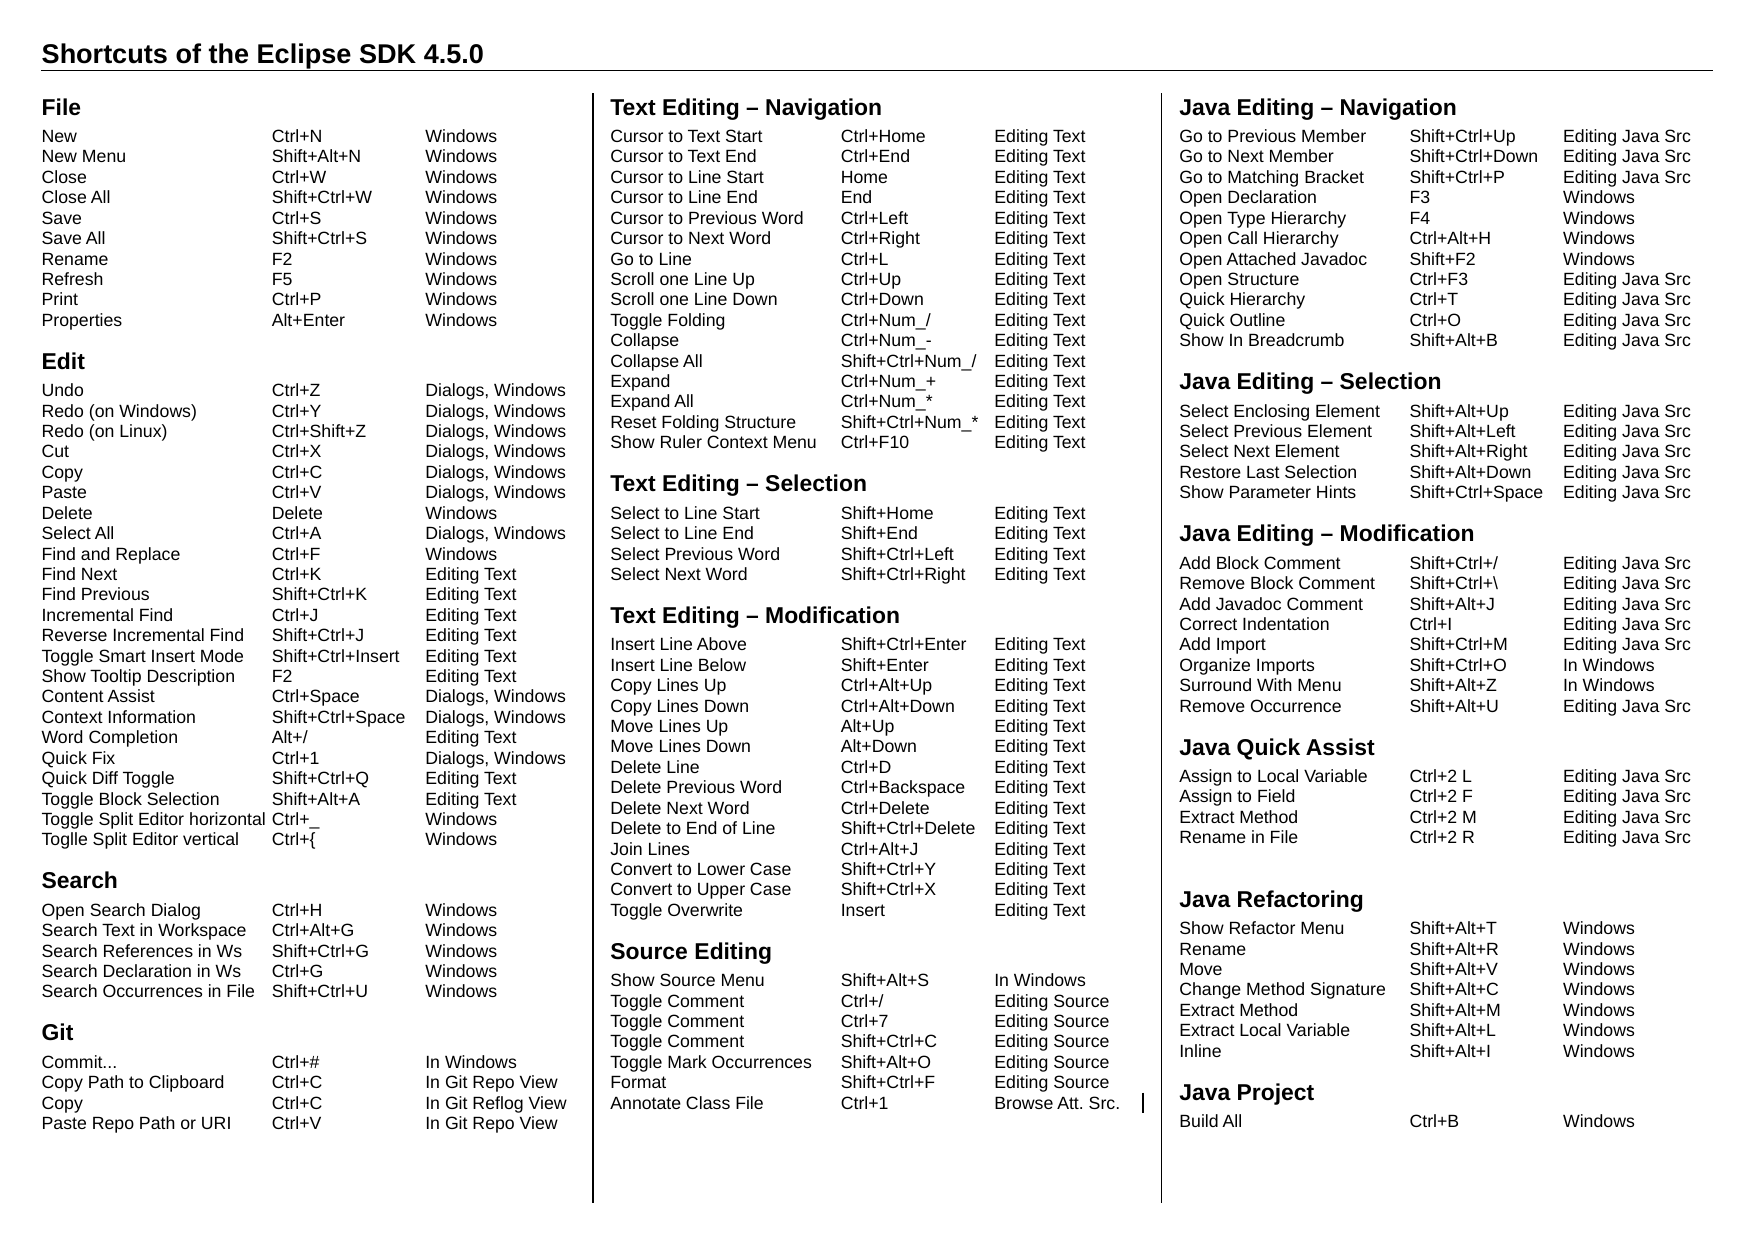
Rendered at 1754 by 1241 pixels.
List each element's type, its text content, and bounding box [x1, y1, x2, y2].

text Correct Indentation Ctrl+I Editing Java Src [1179, 614, 1713, 634]
text Expand All Ctrl+Num_* Editing Text [610, 391, 1144, 412]
text Toggle Split Editor horizontal Ctrl+_ Windows [41, 809, 575, 829]
text Rename F2 Windows [41, 248, 575, 269]
subtitle Java Project [1179, 1078, 1713, 1105]
text Build All Ctrl+B Windows [1179, 1111, 1713, 1131]
text Find and Replace Ctrl+F Windows [41, 543, 575, 564]
text Show Tooltip Description F2 Editing Text [41, 666, 575, 686]
subtitle File [41, 93, 575, 120]
text Copy Path to Clipboard Ctrl+C In Git Repo View [41, 1072, 575, 1092]
text Copy Lines Down Ctrl+Alt+Down Editing Text [610, 695, 1144, 716]
subtitle Text Editing – Selection [610, 470, 1144, 496]
text Toggle Comment Shift+Ctrl+C Editing Source [610, 1031, 1144, 1052]
text Insert Line Below Shift+Enter Editing Text [610, 654, 1144, 675]
subtitle Java Refactoring [1179, 886, 1713, 912]
text Format Shift+Ctrl+F Editing Source [610, 1072, 1144, 1092]
text Close Ctrl+W Windows [41, 167, 575, 187]
text Go to Matching Bracket Shift+Ctrl+P Editing Java Src [1179, 167, 1713, 187]
text Delete Previous Word Ctrl+Backspace Editing Text [610, 777, 1144, 797]
text Insert Line Above Shift+Ctrl+Enter Editing Text [610, 634, 1144, 654]
text Select Previous Word Shift+Ctrl+Left Editing Text [610, 543, 1144, 564]
subtitle Search [41, 867, 575, 893]
text Copy Lines Up Ctrl+Alt+Up Editing Text [610, 675, 1144, 695]
text Move Lines Up Alt+Up Editing Text [610, 716, 1144, 736]
text Show Ruler Context Menu Ctrl+F10 Editing Text [610, 432, 1144, 452]
text Select Enclosing Element Shift+Alt+Up Editing Java Src [1179, 400, 1713, 421]
text Cursor to Line End End Editing Text [610, 187, 1144, 207]
text Convert to Lower Case Shift+Ctrl+Y Editing Text [610, 859, 1144, 879]
text Toggle Comment Ctrl+/ Editing Source [610, 990, 1144, 1011]
text Open Attached Javadoc Shift+F2 Windows [1179, 248, 1713, 269]
text Select to Line Start Shift+Home Editing Text [610, 502, 1144, 523]
text Toglle Split Editor vertical Ctrl+{ Windows [41, 829, 575, 849]
text Add Javadoc Comment Shift+Alt+J Editing Java Src [1179, 593, 1713, 614]
text Add Import Shift+Ctrl+M Editing Java Src [1179, 634, 1713, 654]
text Reverse Incremental Find Shift+Ctrl+J Editing Text [41, 625, 575, 645]
text Commit... Ctrl+# In Windows [41, 1052, 575, 1072]
text Copy Ctrl+C Dialogs, Windows [41, 462, 575, 482]
text Extract Local Variable Shift+Alt+L Windows [1179, 1020, 1713, 1040]
subtitle Git [41, 1019, 575, 1046]
text Go to Line Ctrl+L Editing Text [610, 248, 1144, 269]
text Delete Next Word Ctrl+Delete Editing Text [610, 797, 1144, 818]
text Cursor to Text Start Ctrl+Home Editing Text [610, 126, 1144, 146]
text Quick Fix Ctrl+1 Dialogs, Windows [41, 747, 575, 768]
text Surround With Menu Shift+Alt+Z In Windows [1179, 675, 1713, 695]
text Cursor to Line Start Home Editing Text [610, 167, 1144, 187]
text Reset Folding Structure Shift+Ctrl+Num_* Editing Text [610, 412, 1144, 432]
text Select to Line End Shift+End Editing Text [610, 523, 1144, 543]
text Extract Method Ctrl+2 M Editing Java Src [1179, 807, 1713, 827]
text Move Lines Down Alt+Down Editing Text [610, 736, 1144, 757]
text Search Occurrences in File Shift+Ctrl+U Windows [41, 981, 575, 1002]
text Quick Diff Toggle Shift+Ctrl+Q Editing Text [41, 768, 575, 788]
text Find Previous Shift+Ctrl+K Editing Text [41, 584, 575, 604]
text Copy Ctrl+C In Git Reflog View [41, 1092, 575, 1113]
text Expand Ctrl+Num_+ Editing Text [610, 371, 1144, 391]
text Move Shift+Alt+V Windows [1179, 959, 1713, 979]
text Open Structure Ctrl+F3 Editing Java Src [1179, 269, 1713, 289]
text Save Ctrl+S Windows [41, 207, 575, 228]
text Toggle Block Selection Shift+Alt+A Editing Text [41, 788, 575, 809]
subtitle Edit [41, 348, 575, 374]
text Open Type Hierarchy F4 Windows [1179, 207, 1713, 228]
text Find Next Ctrl+K Editing Text [41, 564, 575, 584]
text Search References in Ws Shift+Ctrl+G Windows [41, 940, 575, 961]
subtitle Java Editing – Selection [1179, 368, 1713, 394]
text Word Completion Alt+/ Editing Text [41, 727, 575, 747]
text New Ctrl+N Windows [41, 126, 575, 146]
subtitle Java Quick Assist [1179, 733, 1713, 760]
text Scroll one Line Up Ctrl+Up Editing Text [610, 269, 1144, 289]
text Rename Shift+Alt+R Windows [1179, 938, 1713, 959]
text Join Lines Ctrl+Alt+J Editing Text [610, 838, 1144, 859]
text Quick Hierarchy Ctrl+T Editing Java Src [1179, 289, 1713, 309]
text Add Block Comment Shift+Ctrl+/ Editing Java Src [1179, 552, 1713, 573]
text Paste Repo Path or URI Ctrl+V In Git Repo View [41, 1113, 575, 1133]
text Assign to Field Ctrl+2 F Editing Java Src [1179, 786, 1713, 807]
text Annotate Class File Ctrl+1 Browse Att. Src. [610, 1092, 1143, 1113]
text Close All Shift+Ctrl+W Windows [41, 187, 575, 207]
text Delete to End of Line Shift+Ctrl+Delete Editing Text [610, 818, 1144, 838]
text Quick Outline Ctrl+O Editing Java Src [1179, 309, 1713, 330]
text Toggle Smart Insert Mode Shift+Ctrl+Insert Editing Text [41, 645, 575, 666]
text Rename in File Ctrl+2 R Editing Java Src [1179, 827, 1713, 847]
text Show In Breadcrumb Shift+Alt+B Editing Java Src [1179, 330, 1713, 350]
text Print Ctrl+P Windows [41, 289, 575, 309]
text Assign to Local Variable Ctrl+2 L Editing Java Src [1179, 766, 1713, 786]
text Select All Ctrl+A Dialogs, Windows [41, 523, 575, 543]
text Toggle Folding Ctrl+Num_/ Editing Text [610, 309, 1144, 330]
text Show Parameter Hints Shift+Ctrl+Space Editing Java Src [1179, 482, 1713, 502]
text Go to Next Member Shift+Ctrl+Down Editing Java Src [1179, 146, 1713, 167]
text Toggle Overwrite Insert Editing Text [610, 899, 1144, 920]
text Extract Method Shift+Alt+M Windows [1179, 999, 1713, 1020]
text Select Next Element Shift+Alt+Right Editing Java Src [1179, 441, 1713, 462]
text Select Previous Element Shift+Alt+Left Editing Java Src [1179, 421, 1713, 441]
text Delete Delete Windows [41, 502, 575, 523]
text Redo (on Windows) Ctrl+Y Dialogs, Windows [41, 400, 575, 421]
text Show Source Menu Shift+Alt+S In Windows [610, 970, 1144, 990]
text Open Declaration F3 Windows [1179, 187, 1713, 207]
text Search Text in Workspace Ctrl+Alt+G Windows [41, 920, 575, 940]
text Refresh F5 Windows [41, 269, 575, 289]
subtitle Text Editing – Navigation [610, 93, 1144, 120]
text Open Call Hierarchy Ctrl+Alt+H Windows [1179, 228, 1713, 248]
text Incremental Find Ctrl+J Editing Text [41, 604, 575, 625]
subtitle Source Editing [610, 938, 1144, 964]
text Remove Occurrence Shift+Alt+U Editing Java Src [1179, 695, 1713, 716]
text Save All Shift+Ctrl+S Windows [41, 228, 575, 248]
text Show Refactor Menu Shift+Alt+T Windows [1179, 918, 1713, 938]
text Paste Ctrl+V Dialogs, Windows [41, 482, 575, 502]
text Collapse All Shift+Ctrl+Num_/ Editing Text [610, 350, 1144, 371]
text Cursor to Next Word Ctrl+Right Editing Text [610, 228, 1144, 248]
text Select Next Word Shift+Ctrl+Right Editing Text [610, 564, 1144, 584]
text Undo Ctrl+Z Dialogs, Windows [41, 380, 575, 400]
text Convert to Upper Case Shift+Ctrl+X Editing Text [610, 879, 1144, 899]
text Toggle Comment Ctrl+7 Editing Source [610, 1011, 1144, 1031]
text New Menu Shift+Alt+N Windows [41, 146, 575, 167]
text Redo (on Linux) Ctrl+Shift+Z Dialogs, Windows [41, 421, 575, 441]
text Scroll one Line Down Ctrl+Down Editing Text [610, 289, 1144, 309]
text Cut Ctrl+X Dialogs, Windows [41, 441, 575, 462]
text Cursor to Text End Ctrl+End Editing Text [610, 146, 1144, 167]
text Organize Imports Shift+Ctrl+O In Windows [1179, 654, 1713, 675]
text Delete Line Ctrl+D Editing Text [610, 757, 1144, 777]
text Open Search Dialog Ctrl+H Windows [41, 899, 575, 920]
subtitle Java Editing – Navigation [1179, 93, 1713, 120]
subtitle Java Editing – Modification [1179, 520, 1713, 546]
subtitle Text Editing – Modification [610, 602, 1144, 628]
text Cursor to Previous Word Ctrl+Left Editing Text [610, 207, 1144, 228]
text Collapse Ctrl+Num_- Editing Text [610, 330, 1144, 350]
text Restore Last Selection Shift+Alt+Down Editing Java Src [1179, 462, 1713, 482]
text Toggle Mark Occurrences Shift+Alt+O Editing Source [610, 1052, 1144, 1072]
text Content Assist Ctrl+Space Dialogs, Windows Context Information Shift+Ctrl+Space Dialogs, Windows [41, 686, 575, 727]
text Remove Block Comment Shift+Ctrl+\ Editing Java Src [1179, 573, 1713, 593]
text Inline Shift+Alt+I Windows [1179, 1040, 1713, 1061]
text Properties Alt+Enter Windows [41, 309, 575, 330]
text Go to Previous Member Shift+Ctrl+Up Editing Java Src [1179, 126, 1713, 146]
text Search Declaration in Ws Ctrl+G Windows [41, 961, 575, 981]
text Change Method Signature Shift+Alt+C Windows [1179, 979, 1713, 999]
